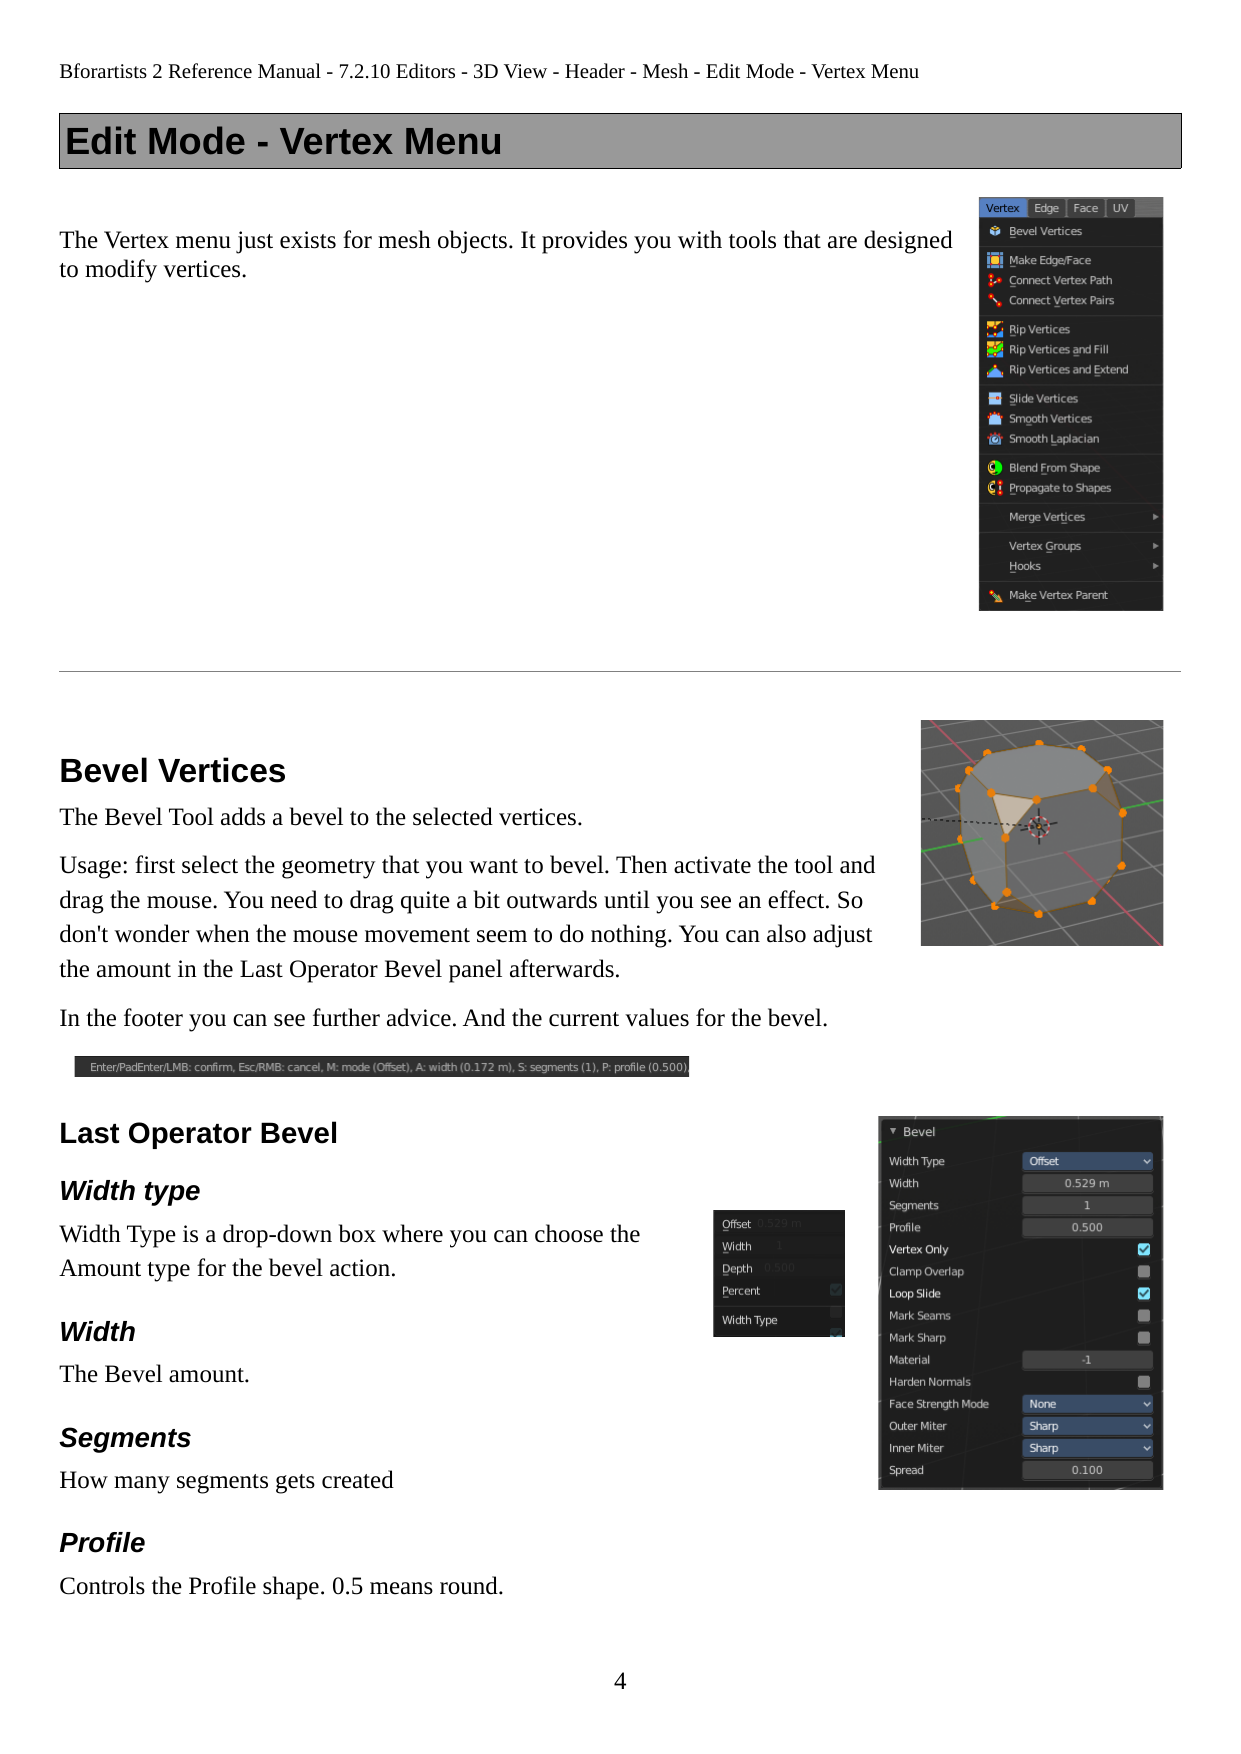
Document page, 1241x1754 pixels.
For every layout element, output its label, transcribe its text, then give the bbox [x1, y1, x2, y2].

text Controls the Profile shape. 0.5 means round. [59, 1571, 1181, 1600]
subtitle [1164, 1315, 1181, 1347]
text [1164, 1359, 1181, 1388]
subtitle [1164, 1174, 1181, 1206]
subtitle Last Operator Bevel [59, 1116, 878, 1149]
subtitle Width [59, 1315, 878, 1347]
subtitle Segments [59, 1421, 878, 1453]
subtitle Bevel Vertices [59, 750, 920, 789]
picture [713, 1210, 845, 1337]
subtitle [1164, 1421, 1181, 1453]
text The Bevel amount. [59, 1359, 878, 1388]
subtitle Width type [59, 1174, 878, 1206]
text Usage: first select the geometry that you want to bevel. Then activate the tool and drag the mouse. You need to drag quite a bit outwards until you see an effect. So don't wonder when the mouse movement seem to do nothing. You can also adjust the amount in the Last Operator Bevel panel afterwards. [59, 851, 1181, 983]
subtitle Profile [59, 1527, 1181, 1559]
picture [878, 1116, 1164, 1490]
subtitle [1164, 750, 1181, 789]
text The Bevel Tool adds a bevel to the selected vertices. [59, 802, 920, 830]
text Width Type is a drop-down box where you can choose the Amount type for the bevel action. [59, 1219, 713, 1282]
text How many segments gets created [59, 1465, 1181, 1494]
text In the footer you can see further advice. And the current values for the bevel. [59, 1003, 1181, 1032]
picture [920, 720, 1164, 946]
picture [978, 197, 1164, 611]
picture [74, 1056, 690, 1077]
text [845, 1219, 878, 1282]
table_header Edit Mode - Vertex Menu [60, 114, 1181, 168]
text The Vertex menu just exists for mesh objects. It provides you with tools that are designed to modify vertices. [59, 225, 978, 283]
subtitle [1164, 1116, 1181, 1149]
